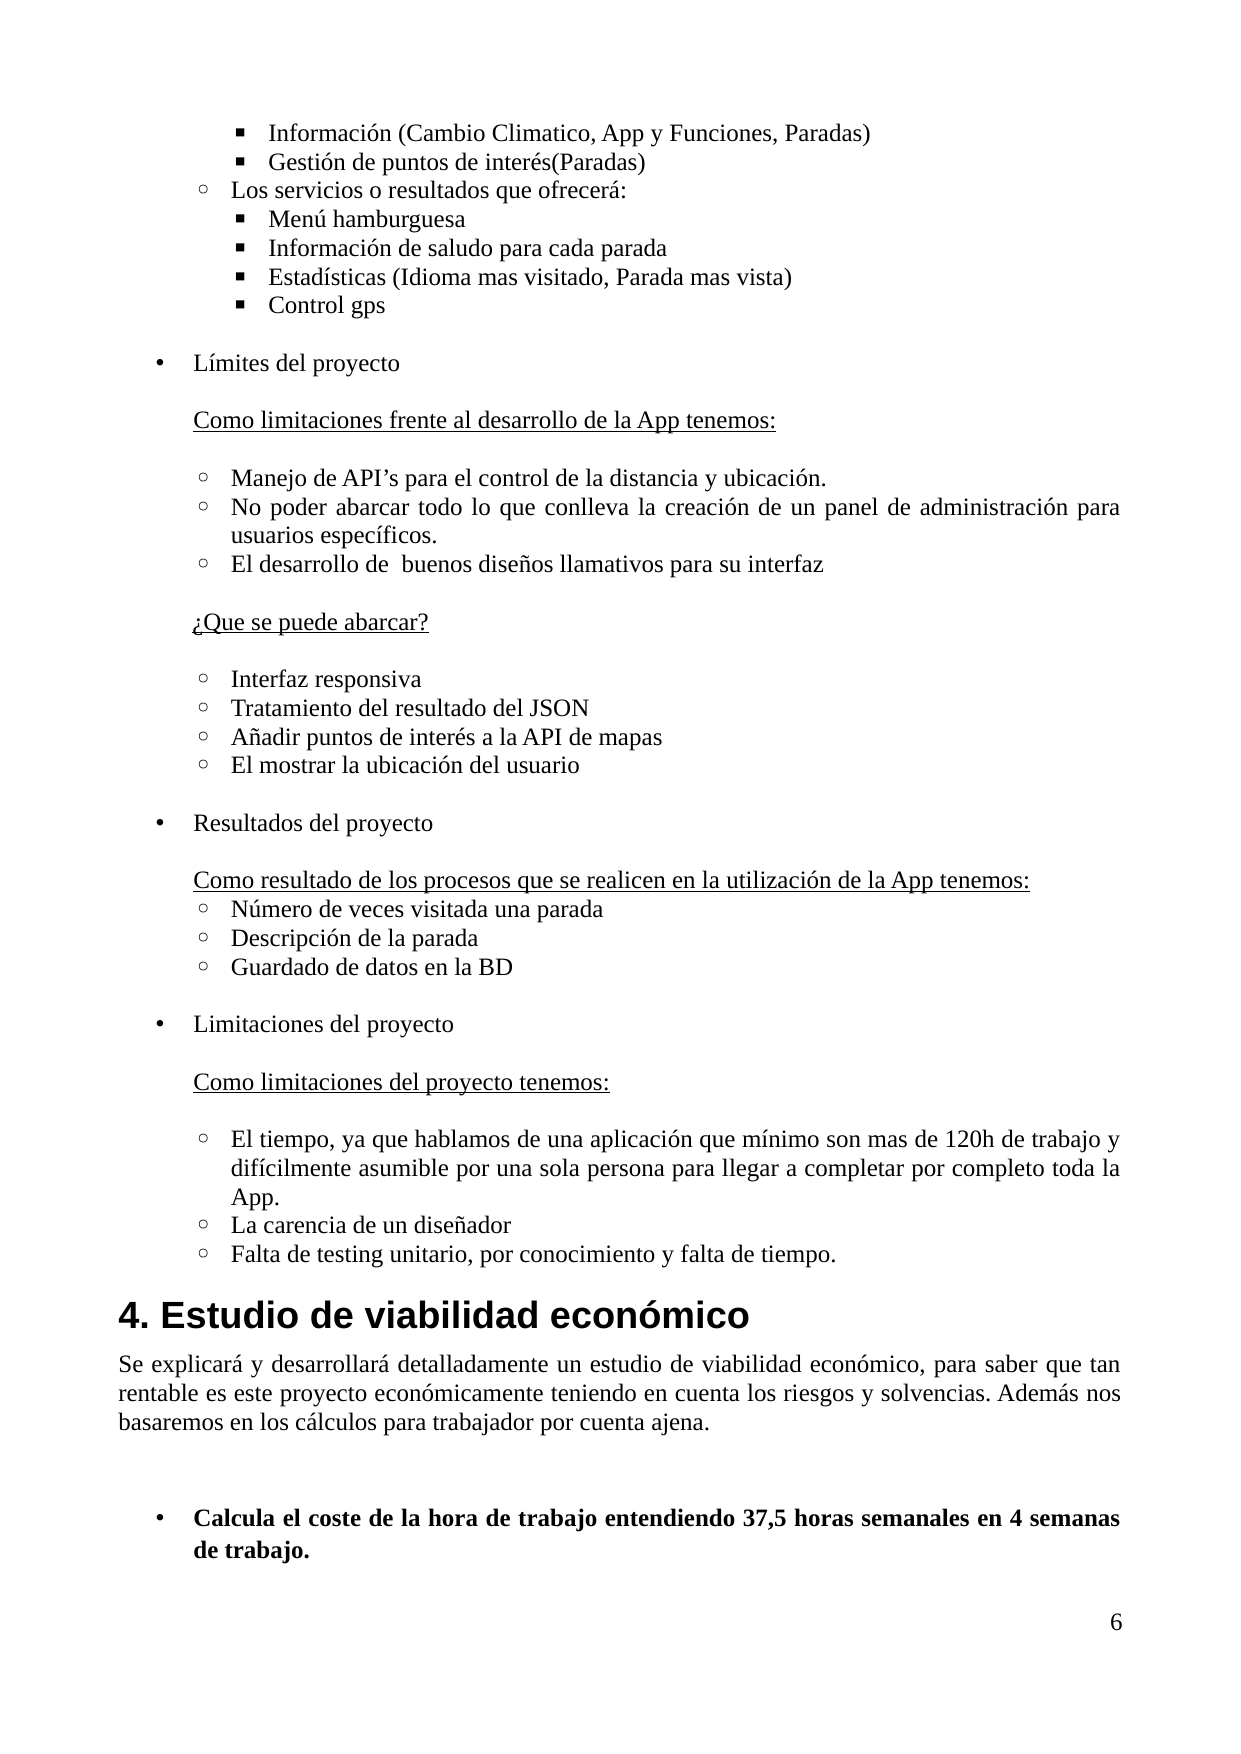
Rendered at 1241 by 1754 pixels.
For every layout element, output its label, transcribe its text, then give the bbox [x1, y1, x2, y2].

list Gestión de puntos de interés(Paradas) [231, 147, 1122, 176]
list Calcula el coste de la hora de trabajo entendiendo 37,5 horas semanales en 4 semanas de trabajo. [156, 1503, 1122, 1564]
list Añadir puntos de interés a la API de mapas [193, 722, 1122, 751]
list La carencia de un diseñador [193, 1211, 1122, 1239]
list Manejo de API’s para el control de la distancia y ubicación. [193, 463, 1122, 492]
list Limitaciones del proyecto [156, 1009, 1122, 1038]
list Interfaz responsiva [193, 664, 1122, 693]
list Control gps [231, 291, 1122, 319]
list El tiempo, ya que hablamos de una aplicación que mínimo son mas de 120h de trabajo y difícilmente asumible por una sola persona para llegar a completar por completo toda la App. [193, 1124, 1122, 1211]
list El mostrar la ubicación del usuario [193, 751, 1122, 779]
list El desarrollo de buenos diseños llamativos para su interfaz [193, 549, 1122, 578]
subtitle 4. Estudio de viabilidad económico [118, 1293, 1122, 1337]
list Los servicios o resultados que ofrecerá: [193, 176, 1122, 204]
list Estadísticas (Idioma mas visitado, Parada mas vista) [231, 262, 1122, 291]
list Como limitaciones del proyecto tenemos: [156, 1067, 1122, 1096]
list Descripción de la parada [193, 923, 1122, 952]
list Resultados del proyecto [156, 808, 1122, 837]
list Como limitaciones frente al desarrollo de la App tenemos: [156, 406, 1122, 434]
list No poder abarcar todo lo que conlleva la creación de un panel de administración para usuarios específicos. [193, 492, 1122, 549]
list Como resultado de los procesos que se realicen en la utilización de la App tenemos: [156, 866, 1122, 894]
list Número de veces visitada una parada [193, 894, 1122, 923]
list Tratamiento del resultado del JSON [193, 693, 1122, 722]
list Información (Cambio Climatico, App y Funciones, Paradas) [231, 118, 1122, 147]
list Guardado de datos en la BD [193, 952, 1122, 981]
text ¿Que se puede abarcar? [118, 607, 1122, 636]
list Falta de testing unitario, por conocimiento y falta de tiempo. [193, 1239, 1122, 1268]
list Límites del proyecto [156, 348, 1122, 377]
list Menú hamburguesa [231, 204, 1122, 233]
text Se explicará y desarrollará detalladamente un estudio de viabilidad económico, para saber que tan rentable es este proyecto económicamente teniendo en cuenta los riesgos y solvencias. Además nos basaremos en los cálculos para trabajador por cuenta ajena. [118, 1349, 1122, 1436]
list Información de saludo para cada parada [231, 233, 1122, 262]
